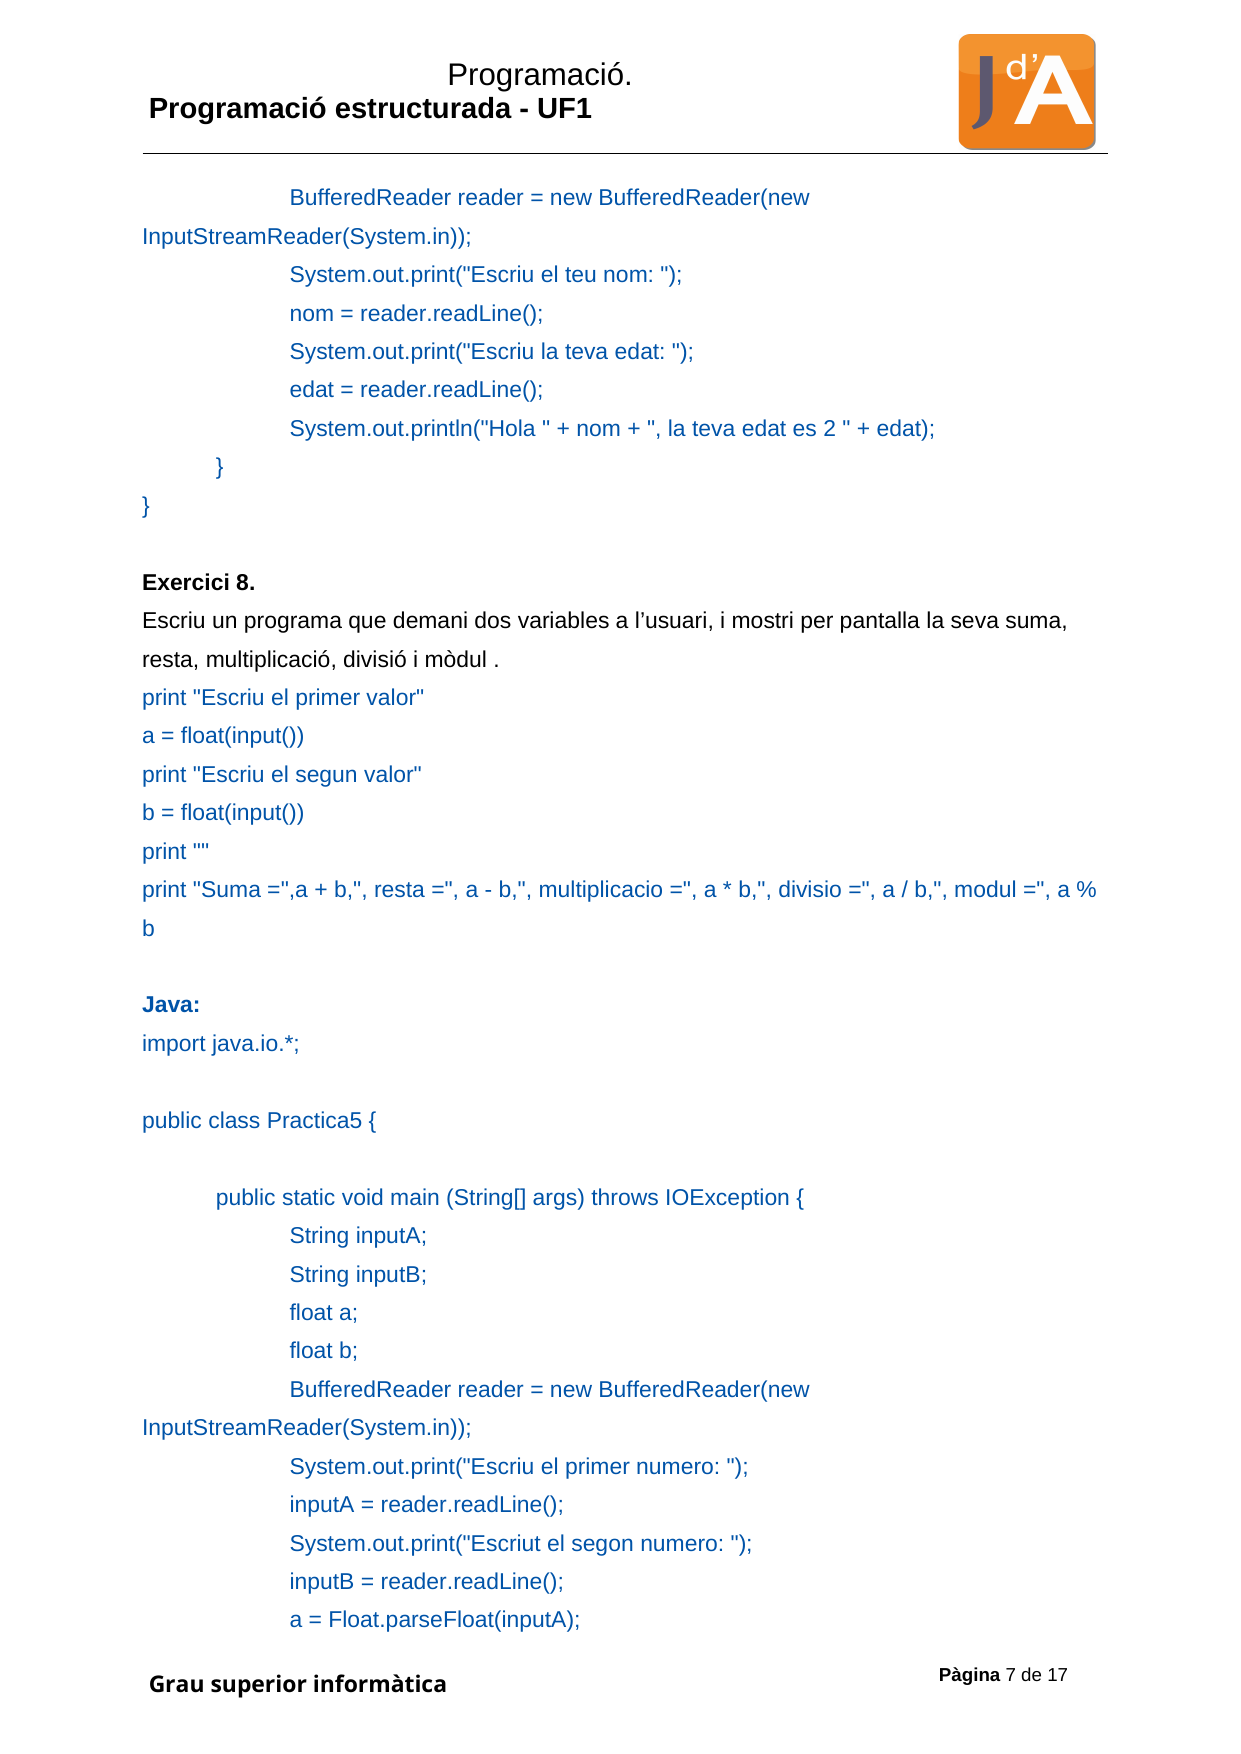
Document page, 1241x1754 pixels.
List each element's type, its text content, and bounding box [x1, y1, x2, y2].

text System.out.print("Escriu el teu nom: "); [142, 262, 1107, 287]
picture [958, 34, 1096, 150]
text String inputA; [142, 1223, 1107, 1248]
text } [142, 454, 1107, 480]
text BufferedReader reader = new BufferedReader(new InputStreamReader(System.in)); [142, 1377, 1107, 1441]
text print "Escriu el primer valor" [142, 685, 1107, 710]
text nom = reader.readLine(); [142, 300, 1107, 326]
text public static void main (String[] args) throws IOException { [142, 1184, 1107, 1210]
text Escriu un programa que demani dos variables a l’usuari, i mostri per pantalla la seva suma, resta, multiplicació, divisió i mòdul . [142, 608, 1107, 672]
text import java.io.*; [142, 1031, 1107, 1056]
text edat = reader.readLine(); [142, 377, 1107, 403]
text print "Suma =",a + b,", resta =", a - b,", multiplicacio =", a * b,", divisio =", a / b,", modul =", a % b [142, 877, 1107, 941]
text System.out.print("Escriu la teva edat: "); [142, 339, 1107, 364]
text System.out.print("Escriu el primer numero: "); [142, 1453, 1107, 1479]
text b = float(input()) [142, 800, 1107, 826]
text print "" [142, 838, 1107, 864]
text Exercici 8. [142, 569, 1107, 595]
text BufferedReader reader = new BufferedReader(new InputStreamReader(System.in)); [142, 185, 1107, 249]
text a = float(input()) [142, 723, 1107, 749]
text a = Float.parseFloat(inputA); [142, 1607, 1107, 1633]
text inputA = reader.readLine(); [142, 1492, 1107, 1517]
text System.out.print("Escriut el segon numero: "); [142, 1530, 1107, 1556]
text print "Escriu el segun valor" [142, 762, 1107, 787]
text inputB = reader.readLine(); [142, 1569, 1107, 1594]
text public class Practica5 { [142, 1107, 1107, 1133]
text float b; [142, 1338, 1107, 1364]
text Java: [142, 992, 1107, 1018]
text System.out.println("Hola " + nom + ", la teva edat es 2 " + edat); [142, 416, 1107, 441]
text float a; [142, 1300, 1107, 1325]
text } [142, 492, 1107, 518]
text String inputB; [142, 1261, 1107, 1287]
